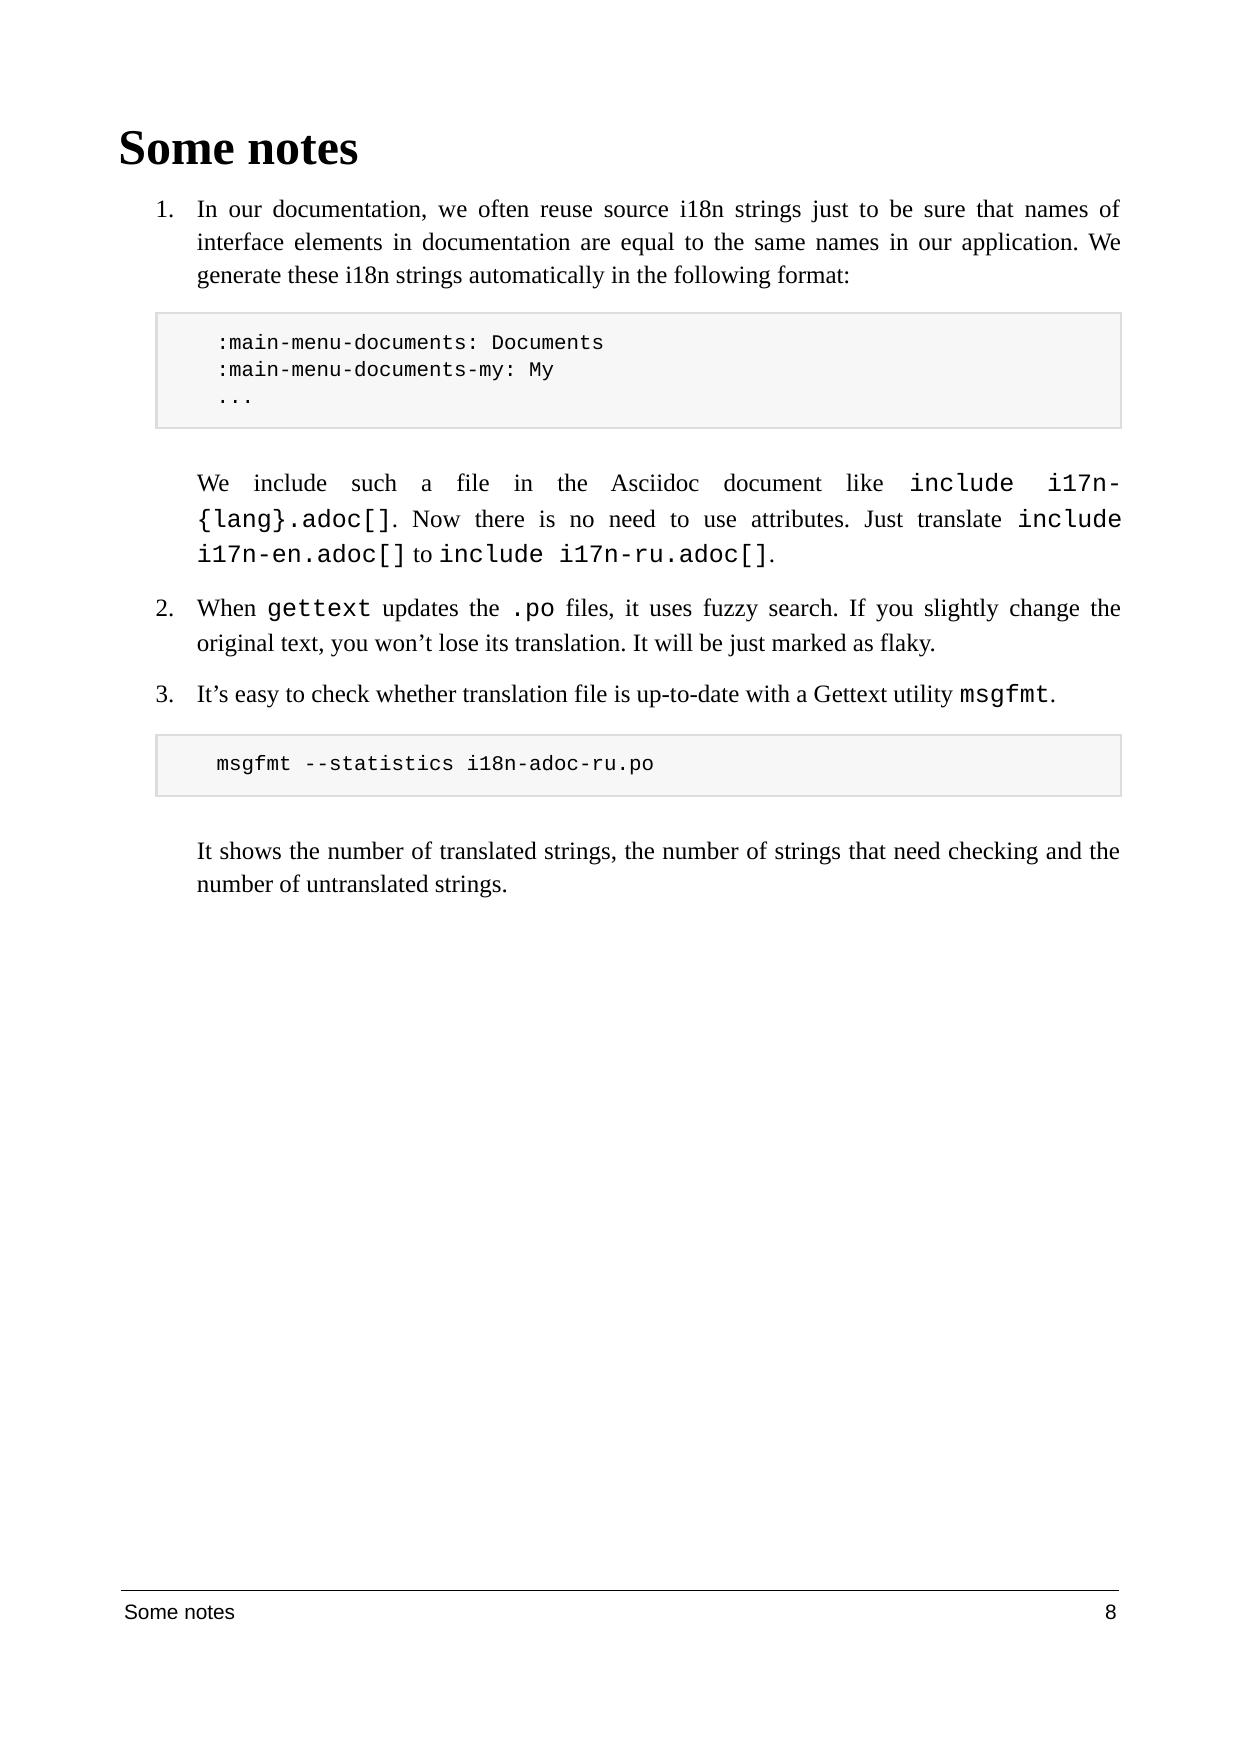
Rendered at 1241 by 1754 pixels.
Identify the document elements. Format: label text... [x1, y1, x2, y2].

list :main-menu-documents: Documents :main-menu-documents-my: My ... [158, 314, 1120, 427]
list msgfmt --statistics i18n-adoc-ru.po [158, 736, 1120, 795]
subtitle Some notes [118, 118, 1122, 176]
list We include such a file in the Asciidoc document like include i17n-{lang}.adoc[]. Now there is no need to use attributes. Just translate include i17n-en.adoc[] to include i17n-ru.adoc[]. [155, 468, 1122, 569]
list It shows the number of translated strings, the number of strings that need checking and the number of untranslated strings. [155, 836, 1122, 898]
list When gettext updates the .po files, it uses fuzzy search. If you slightly change the original text, you won’t lose its translation. It will be just marked as flaky. [155, 593, 1122, 657]
list In our documentation, we often reuse source i18n strings just to be sure that names of interface elements in documentation are equal to the same names in our application. We generate these i18n strings automatically in the following format: [155, 194, 1122, 289]
list It’s easy to check whether translation file is up-to-date with a Gettext utility msgfmt. [155, 679, 1122, 710]
